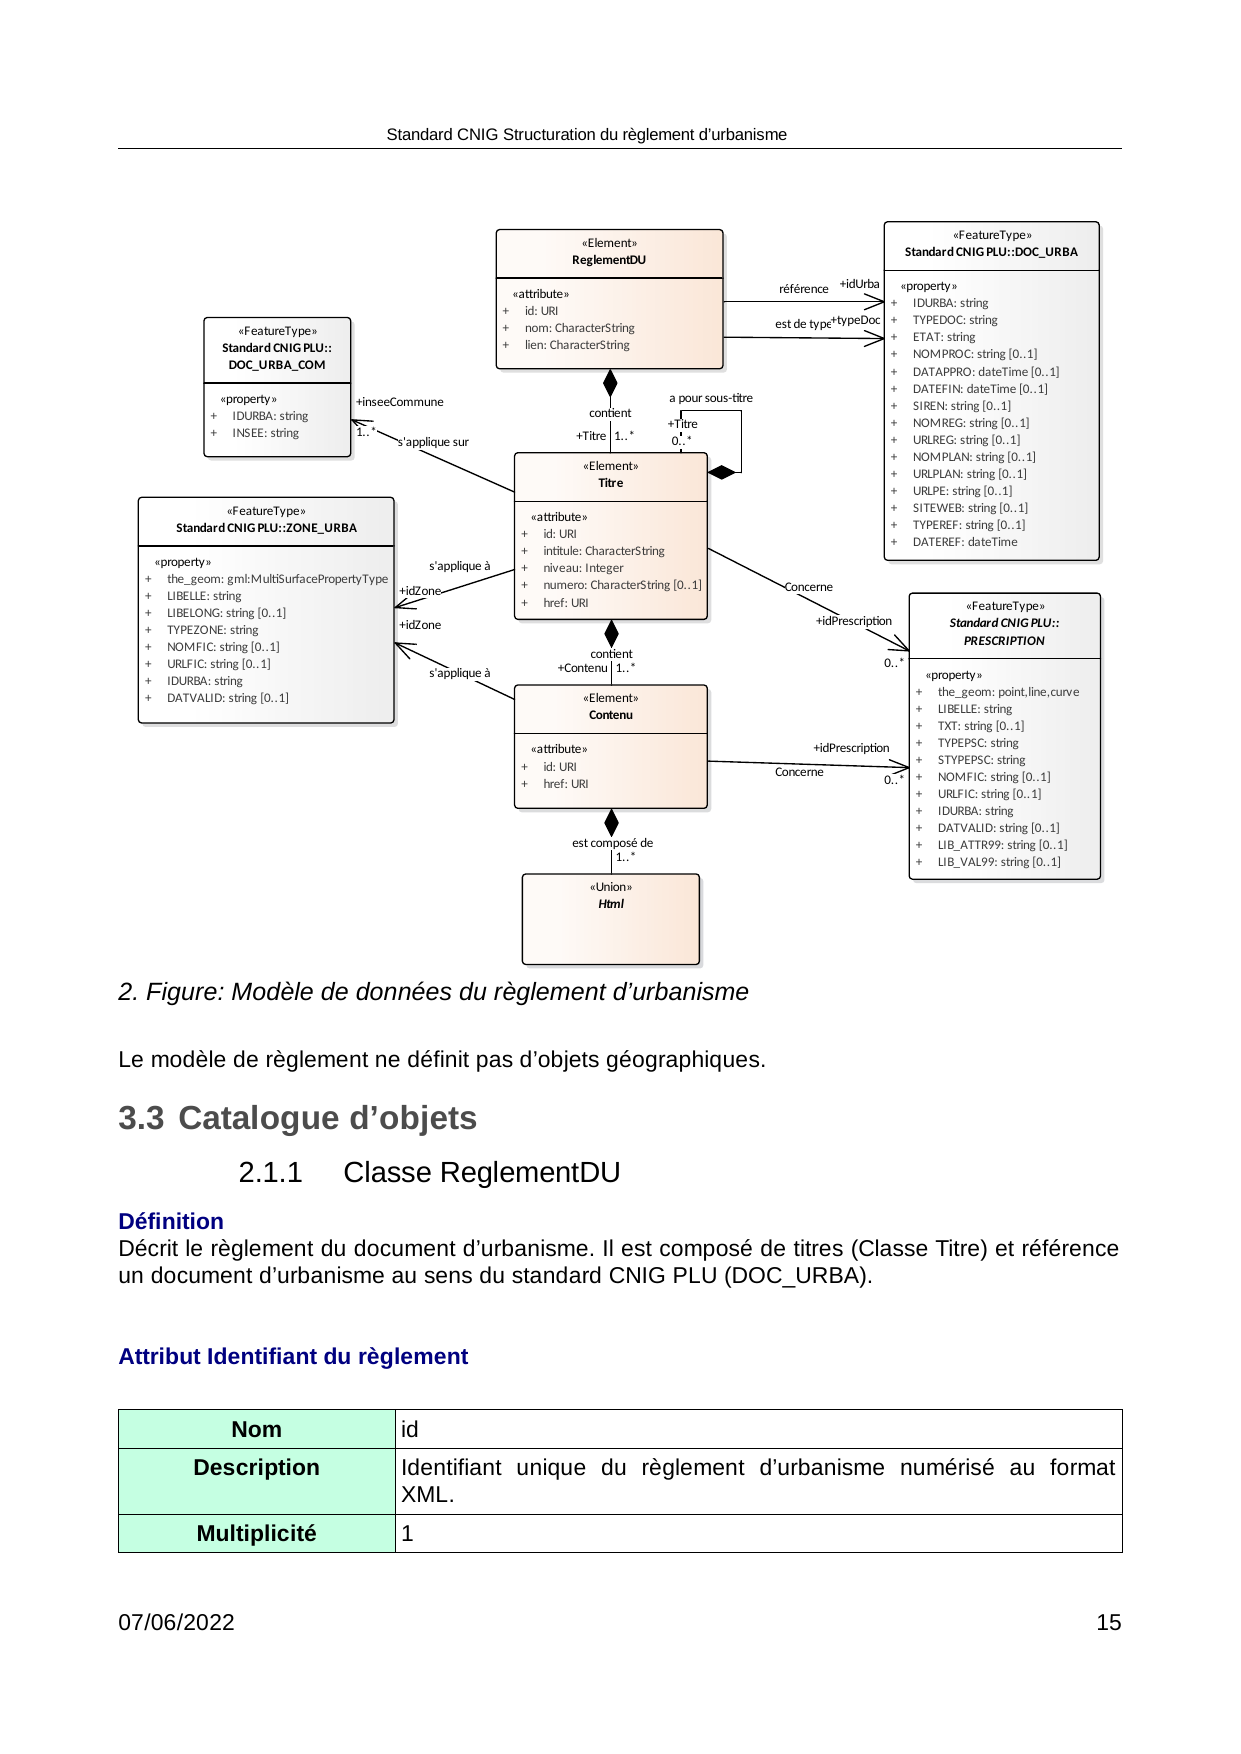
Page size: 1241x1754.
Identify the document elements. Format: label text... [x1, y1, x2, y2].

subtitle Attribut Identifiant du règlement [118, 1343, 1122, 1370]
table_cell Multiplicité [119, 1515, 395, 1552]
text Le modèle de règlement ne définit pas d’objets géographiques. [118, 1046, 1122, 1073]
subtitle Définition [118, 1208, 1122, 1235]
table_header Nom [119, 1410, 395, 1448]
text Décrit le règlement du document d’urbanisme. Il est composé de titres (Classe Titre) et référence un document d’urbanisme au sens du standard CNIG PLU (DOC_URBA). [118, 1235, 1122, 1289]
list Classe ReglementDU [231, 1154, 1122, 1188]
subtitle Catalogue d’objets [118, 1098, 1122, 1136]
table_cell Description [119, 1449, 395, 1514]
table_cell 1 [396, 1515, 1122, 1552]
text 2. Figure: Modèle de données du règlement d’urbanisme [118, 191, 1122, 1006]
table_cell Identifiant unique du règlement d’urbanisme numérisé au format XML. [396, 1449, 1122, 1514]
table_header id [396, 1410, 1122, 1448]
